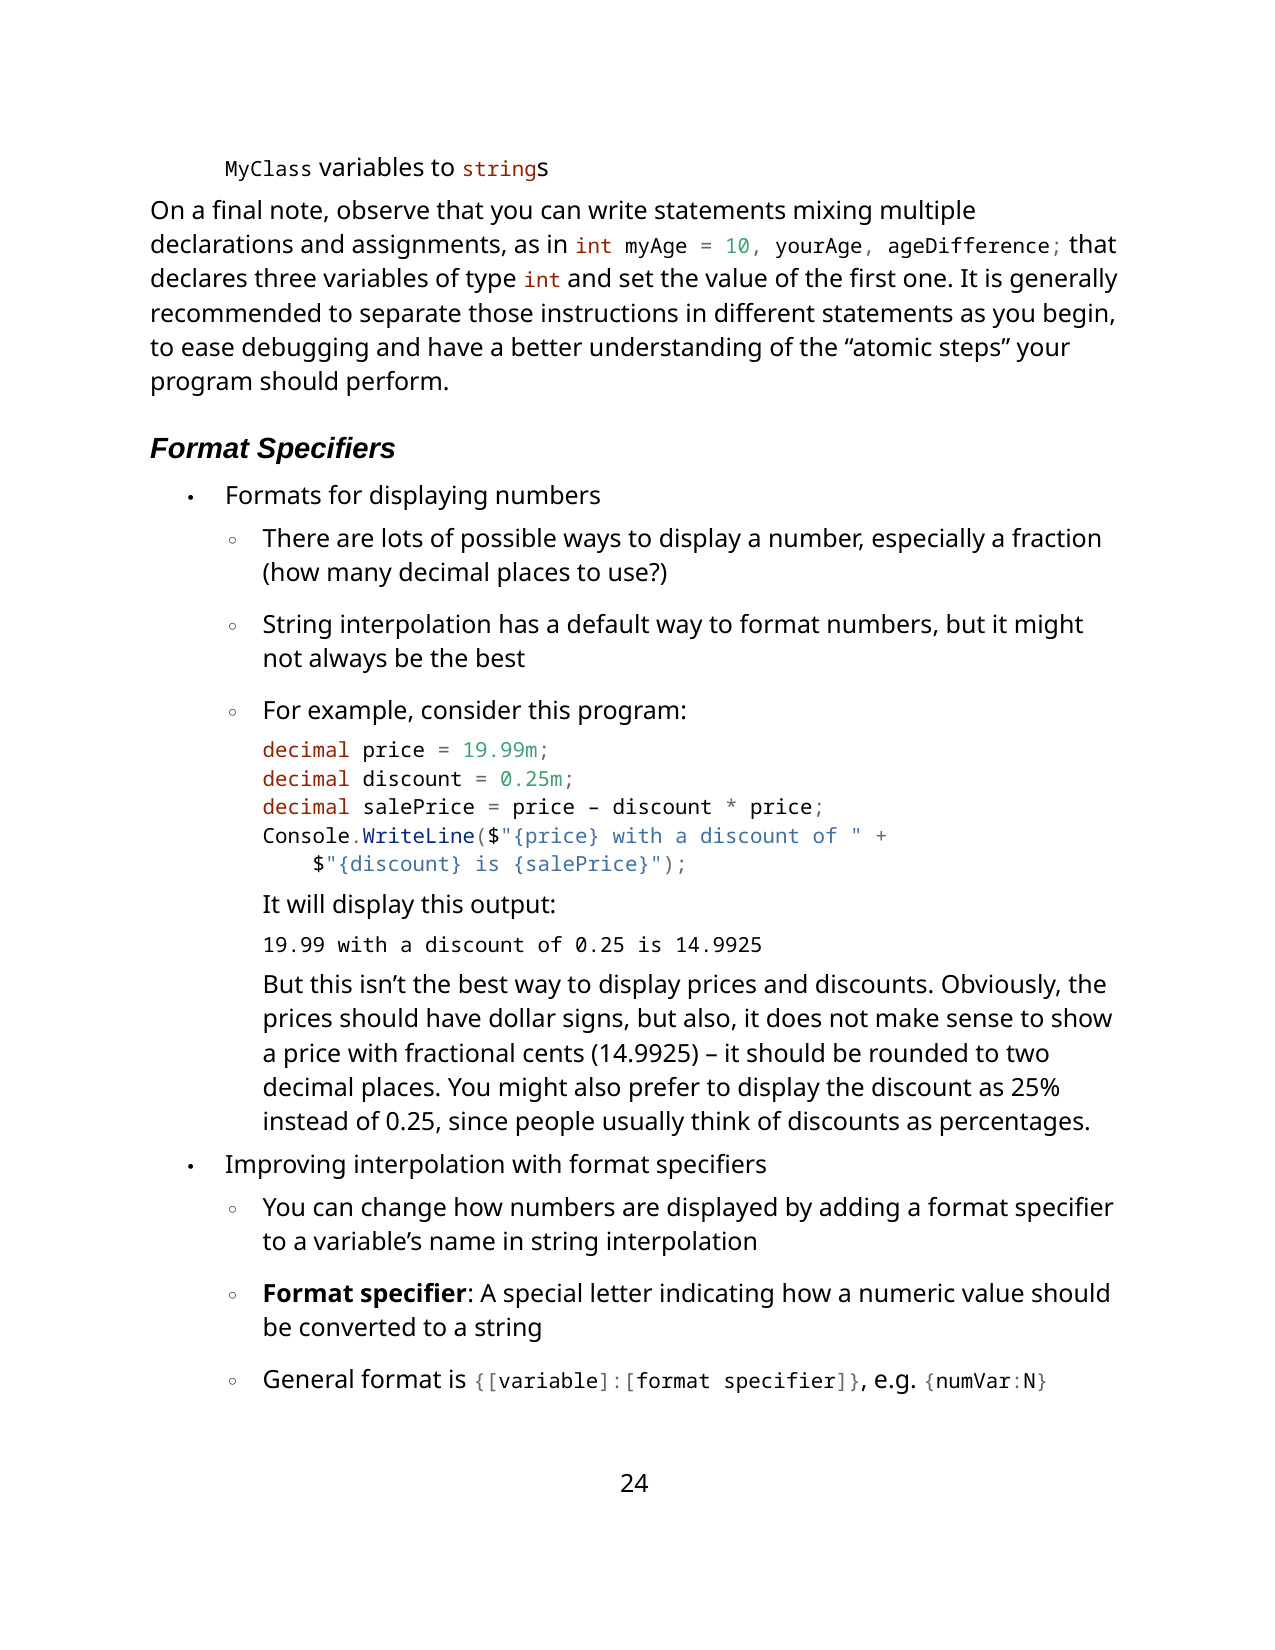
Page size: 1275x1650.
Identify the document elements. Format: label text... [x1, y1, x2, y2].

text On a final note, observe that you can write statements mixing multiple declarations and assignments, as in int myAge = 10, yourAge, ageDifference; that declares three variables of type int and set the value of the first one. It is generally recommended to separate those instructions in different statements as you begin, to ease debugging and have a better understanding of the “atomic steps” your program should perform. [150, 193, 1125, 397]
list You can change how numbers are displayed by adding a format specifier to a variable’s name in string interpolation [225, 1189, 1125, 1257]
list For example, consider this program: [225, 692, 1125, 727]
list decimal price = 19.99m; [225, 736, 1125, 764]
list MyClass variables to strings [187, 150, 1125, 184]
list But this isn’t the best way to display prices and discounts. Obviously, the prices should have dollar signs, but also, it does not make sense to show a price with fractional cents (14.9925) – it should be rounded to two decimal places. You might also prefer to display the discount as 25% instead of 0.25, since people usually think of discounts as percentages. [225, 967, 1125, 1137]
subtitle Format Specifiers [150, 431, 1125, 465]
list Format specifier: A special letter indicating how a numeric value should be converted to a string [225, 1275, 1125, 1343]
list String interpolation has a default way to format numbers, but it might not always be the best [225, 606, 1125, 674]
list Formats for displaying numbers [187, 477, 1125, 511]
list Improving interpolation with format specifiers [187, 1146, 1125, 1180]
list decimal salePrice = price – discount * price; [225, 792, 1125, 821]
list There are lots of possible ways to display a number, especially a fraction (how many decimal places to use?) [225, 520, 1125, 588]
list decimal discount = 0.25m; [225, 764, 1125, 792]
list $"{discount} is {salePrice}"); [225, 849, 1125, 878]
list It will display this output: [225, 887, 1125, 921]
list 19.99 with a discount of 0.25 is 14.9925 [225, 930, 1125, 958]
list Console.WriteLine($"{price} with a discount of " + [225, 821, 1125, 849]
list General format is {[variable]:[format specifier]}, e.g. {numVar:N} [225, 1361, 1125, 1396]
